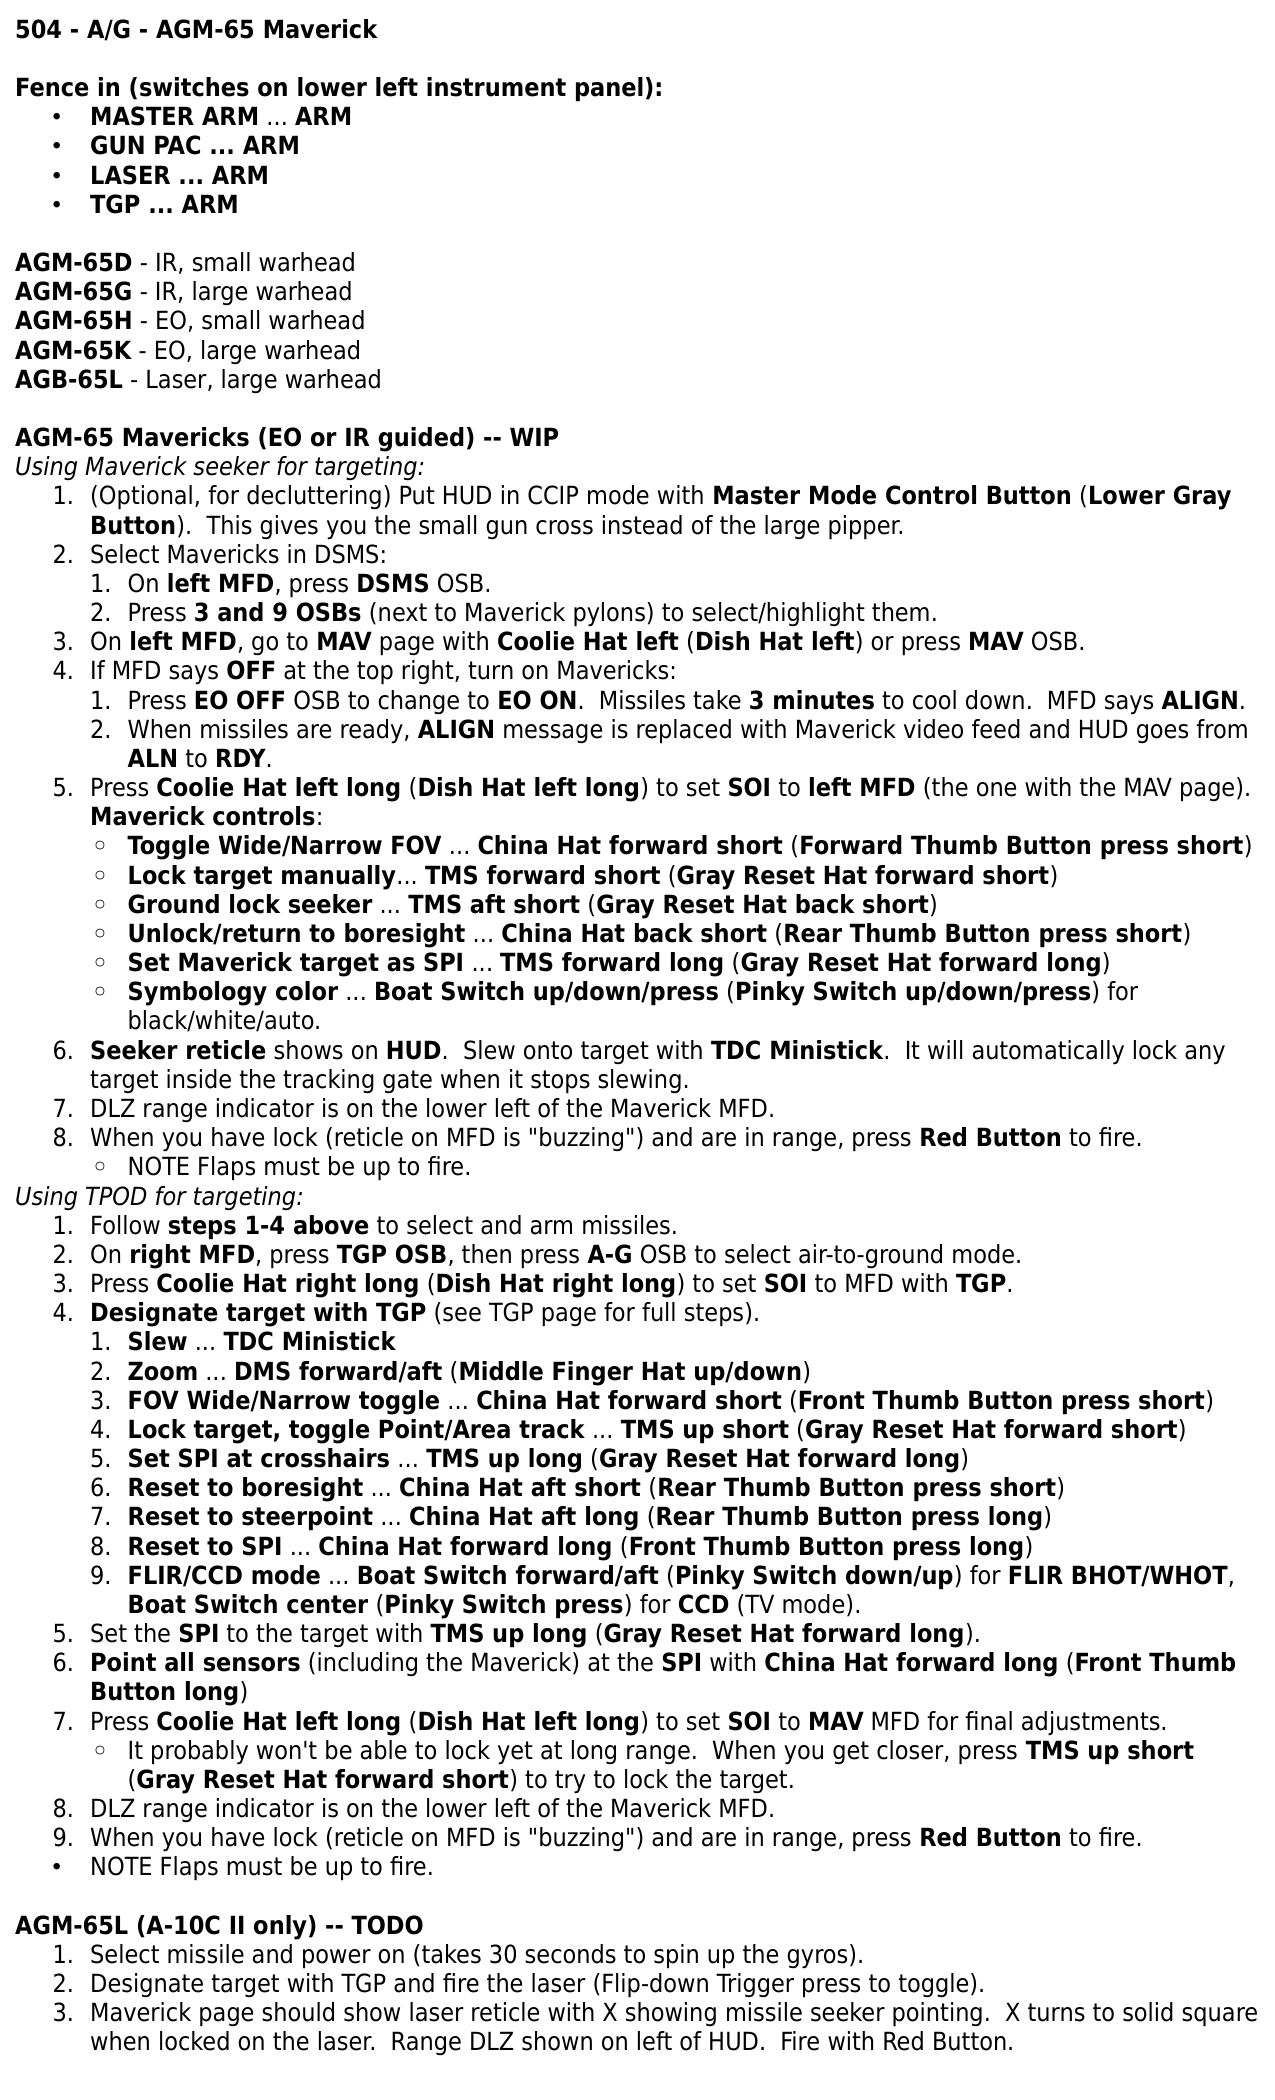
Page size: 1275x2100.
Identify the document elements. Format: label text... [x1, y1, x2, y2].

list Press Coolie Hat right long (Dish Hat right long) to set SOI to MFD with TGP. [52, 1269, 1260, 1298]
list Zoom ... DMS forward/aft (Middle Finger Hat up/down) [90, 1357, 1260, 1386]
list Maverick page should show laser reticle with X showing missile seeker pointing. X turns to solid square when locked on the laser. Range DLZ shown on left of HUD. Fire with Red Button. [52, 1998, 1260, 2057]
text Using TPOD for targeting: [15, 1182, 1260, 1211]
list Toggle Wide/Narrow FOV ... China Hat forward short (Forward Thumb Button press short) [90, 832, 1260, 861]
list Designate target with TGP and fire the laser (Flip-down Trigger press to toggle). [52, 1969, 1260, 1998]
list MASTER ARM ... ARM [52, 102, 1260, 132]
text Using Maverick seeker for targeting: [15, 452, 1260, 482]
list Reset to steerpoint ... China Hat aft long (Rear Thumb Button press long) [90, 1502, 1260, 1532]
list On left MFD, press DSMS OSB. [90, 569, 1260, 598]
list Press Coolie Hat left long (Dish Hat left long) to set SOI to left MFD (the one with the MAV page). Maverick controls: [52, 773, 1260, 832]
list NOTE Flaps must be up to fire. [90, 1152, 1260, 1182]
text AGB-65L - Laser, large warhead [15, 365, 1260, 394]
list Set SPI at crosshairs ... TMS up long (Gray Reset Hat forward long) [90, 1444, 1260, 1473]
list FOV Wide/Narrow toggle ... China Hat forward short (Front Thumb Button press short) [90, 1386, 1260, 1415]
list Set Maverick target as SPI ... TMS forward long (Gray Reset Hat forward long) [90, 948, 1260, 977]
list Lock target manually... TMS forward short (Gray Reset Hat forward short) [90, 861, 1260, 890]
list Press Coolie Hat left long (Dish Hat left long) to set SOI to MAV MFD for final adjustments. [52, 1707, 1260, 1736]
list Select missile and power on (takes 30 seconds to spin up the gyros). [52, 1940, 1260, 1969]
list On right MFD, press TGP OSB, then press A-G OSB to select air-to-ground mode. [52, 1240, 1260, 1269]
list Seeker reticle shows on HUD. Slew onto target with TDC Ministick. It will automatically lock any target inside the tracking gate when it stops slewing. [52, 1036, 1260, 1094]
list Press 3 and 9 OSBs (next to Maverick pylons) to select/highlight them. [90, 598, 1260, 627]
list Press EO OFF OSB to change to EO ON. Missiles take 3 minutes to cool down. MFD says ALIGN. [90, 686, 1260, 715]
text AGM-65H - EO, small warhead [15, 307, 1260, 336]
list Point all sensors (including the Maverick) at the SPI with China Hat forward long (Front Thumb Button long) [52, 1648, 1260, 1707]
list LASER ... ARM [52, 161, 1260, 190]
text AGM-65K - EO, large warhead [15, 336, 1260, 365]
list Set the SPI to the target with TMS up long (Gray Reset Hat forward long). [52, 1619, 1260, 1648]
list GUN PAC ... ARM [52, 132, 1260, 161]
list Lock target, toggle Point/Area track ... TMS up short (Gray Reset Hat forward short) [90, 1415, 1260, 1444]
list On left MFD, go to MAV page with Coolie Hat left (Dish Hat left) or press MAV OSB. [52, 627, 1260, 657]
list Symbology color ... Boat Switch up/down/press (Pinky Switch up/down/press) for black/white/auto. [90, 977, 1260, 1036]
list Select Mavericks in DSMS: [52, 540, 1260, 569]
list Ground lock seeker ... TMS aft short (Gray Reset Hat back short) [90, 890, 1260, 919]
text AGM-65 Mavericks (EO or IR guided) -- WIP [15, 423, 1260, 452]
list FLIR/CCD mode ... Boat Switch forward/aft (Pinky Switch down/up) for FLIR BHOT/WHOT, Boat Switch center (Pinky Switch press) for CCD (TV mode). [90, 1561, 1260, 1619]
list If MFD says OFF at the top right, turn on Mavericks: [52, 657, 1260, 686]
list It probably won't be able to lock yet at long range. When you get closer, press TMS up short (Gray Reset Hat forward short) to try to lock the target. [90, 1736, 1260, 1794]
list Reset to SPI ... China Hat forward long (Front Thumb Button press long) [90, 1532, 1260, 1561]
text AGM-65L (A-10C II only) -- TODO [15, 1911, 1260, 1940]
list When you have lock (reticle on MFD is "buzzing") and are in range, press Red Button to fire. [52, 1123, 1260, 1152]
list Follow steps 1-4 above to select and arm missiles. [52, 1211, 1260, 1240]
list Unlock/return to boresight ... China Hat back short (Rear Thumb Button press short) [90, 919, 1260, 948]
list NOTE Flaps must be up to fire. [52, 1852, 1260, 1882]
list DLZ range indicator is on the lower left of the Maverick MFD. [52, 1094, 1260, 1123]
list (Optional, for decluttering) Put HUD in CCIP mode with Master Mode Control Button (Lower Gray Button). This gives you the small gun cross instead of the large pipper. [52, 482, 1260, 540]
text 504 - A/G - AGM-65 Maverick [15, 15, 1260, 44]
text AGM-65D - IR, small warhead [15, 248, 1260, 277]
text AGM-65G - IR, large warhead [15, 277, 1260, 307]
list DLZ range indicator is on the lower left of the Maverick MFD. [52, 1794, 1260, 1823]
text Fence in (switches on lower left instrument panel): [15, 73, 1260, 102]
list Designate target with TGP (see TGP page for full steps). [52, 1298, 1260, 1327]
list Slew ... TDC Ministick [90, 1327, 1260, 1357]
list TGP ... ARM [52, 190, 1260, 219]
list When you have lock (reticle on MFD is "buzzing") and are in range, press Red Button to fire. [52, 1823, 1260, 1852]
list When missiles are ready, ALIGN message is replaced with Maverick video feed and HUD goes from ALN to RDY. [90, 715, 1260, 773]
list Reset to boresight ... China Hat aft short (Rear Thumb Button press short) [90, 1473, 1260, 1502]
